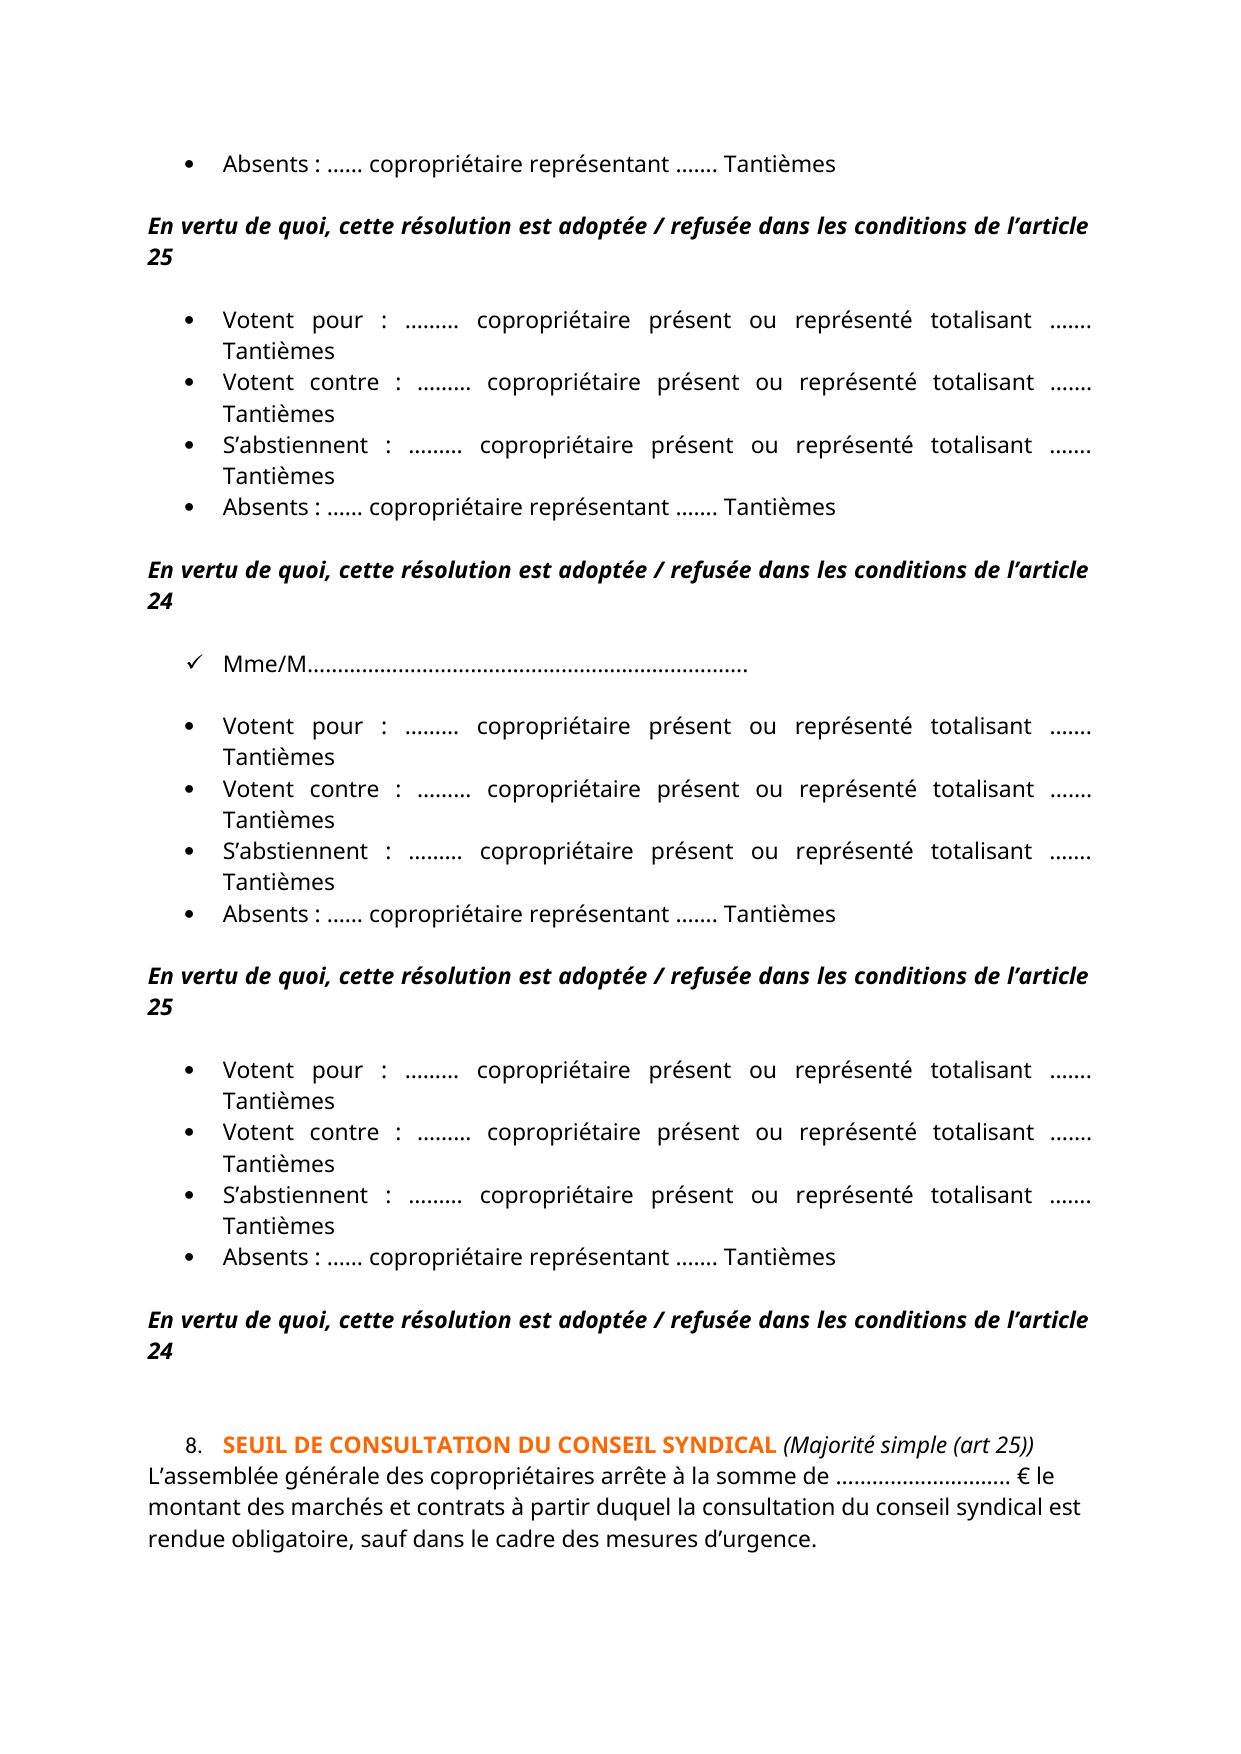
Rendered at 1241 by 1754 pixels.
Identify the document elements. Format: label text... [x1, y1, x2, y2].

list Absents : …… copropriétaire représentant ……. Tantièmes [185, 898, 1093, 929]
list S’abstiennent : ……… copropriétaire présent ou représenté totalisant ……. Tantièmes [185, 429, 1093, 491]
text En vertu de quoi, cette résolution est adoptée / refusée dans les conditions de l’article 24 [148, 554, 1093, 616]
list Mme/M………………………………………………………………. [185, 648, 1093, 679]
list Votent pour : ……… copropriétaire présent ou représenté totalisant ……. Tantièmes [185, 710, 1093, 773]
list Votent contre : ……… copropriétaire présent ou représenté totalisant ……. Tantièmes [185, 1116, 1093, 1179]
list Votent pour : ……… copropriétaire présent ou représenté totalisant ……. Tantièmes [185, 1054, 1093, 1116]
list Votent contre : ……… copropriétaire présent ou représenté totalisant ……. Tantièmes [185, 366, 1093, 429]
list Votent contre : ……… copropriétaire présent ou représenté totalisant ……. Tantièmes [185, 773, 1093, 835]
list Votent pour : ……… copropriétaire présent ou représenté totalisant ……. Tantièmes [185, 304, 1093, 366]
text En vertu de quoi, cette résolution est adoptée / refusée dans les conditions de l’article 25 [148, 960, 1093, 1023]
list Absents : …… copropriétaire représentant ……. Tantièmes [185, 1241, 1093, 1273]
text En vertu de quoi, cette résolution est adoptée / refusée dans les conditions de l’article 24 [148, 1304, 1093, 1366]
list SEUIL DE CONSULTATION DU CONSEIL SYNDICAL (Majorité simple (art 25)) [185, 1429, 1093, 1460]
list S’abstiennent : ……… copropriétaire présent ou représenté totalisant ……. Tantièmes [185, 835, 1093, 898]
text L’assemblée générale des copropriétaires arrête à la somme de ……………………….. € le montant des marchés et contrats à partir duquel la consultation du conseil syndical est rendue obligatoire, sauf dans le cadre des mesures d’urgence. [148, 1460, 1093, 1554]
text En vertu de quoi, cette résolution est adoptée / refusée dans les conditions de l’article 25 [148, 210, 1093, 273]
list Absents : …… copropriétaire représentant ……. Tantièmes [185, 148, 1093, 179]
list Absents : …… copropriétaire représentant ……. Tantièmes [185, 491, 1093, 523]
list S’abstiennent : ……… copropriétaire présent ou représenté totalisant ……. Tantièmes [185, 1179, 1093, 1241]
